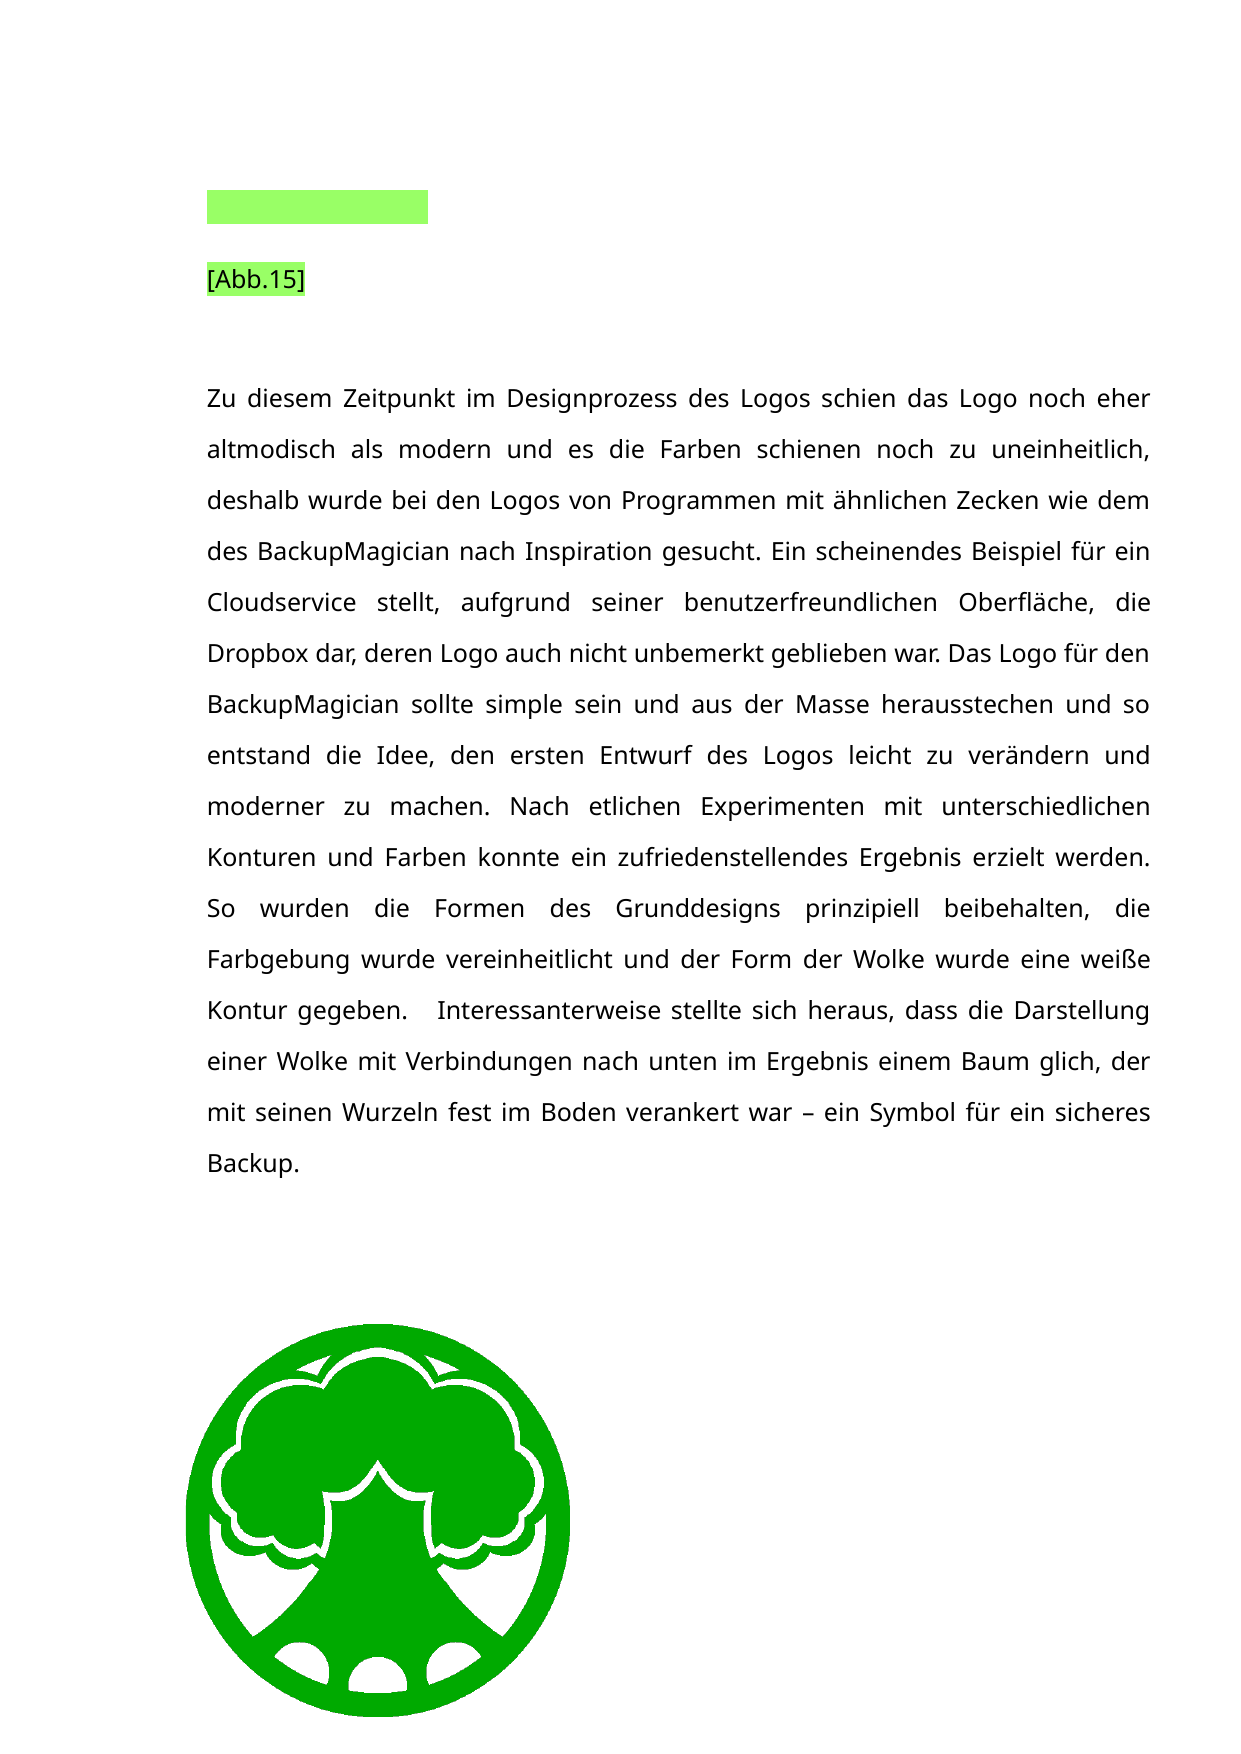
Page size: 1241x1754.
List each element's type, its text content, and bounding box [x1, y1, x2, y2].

picture [185, 1324, 570, 1717]
text [Abb.15] [207, 262, 1152, 296]
text Zu diesem Zeitpunkt im Designprozess des Logos schien das Logo noch eher altmodisch als modern und es die Farben schienen noch zu uneinheitlich, deshalb wurde bei den Logos von Programmen mit ähnlichen Zecken wie dem des BackupMagician nach Inspiration gesucht. Ein scheinendes Beispiel für ein Cloudservice stellt, aufgrund seiner benutzerfreundlichen Oberfläche, die Dropbox dar, deren Logo auch nicht unbemerkt geblieben war. Das Logo für den BackupMagician sollte simple sein und aus der Masse herausstechen und so entstand die Idee, den ersten Entwurf des Logos leicht zu verändern und moderner zu machen. Nach etlichen Experimenten mit unterschiedlichen Konturen und Farben konnte ein zufriedenstellendes Ergebnis erzielt werden. So wurden die Formen des Grunddesigns prinzipiell beibehalten, die Farbgebung wurde vereinheitlicht und der Form der Wolke wurde eine weiße Kontur gegeben. Interessanterweise stellte sich heraus, dass die Darstellung einer Wolke mit Verbindungen nach unten im Ergebnis einem Baum glich, der mit seinen Wurzeln fest im Boden verankert war – ein Symbol für ein sicheres Backup. [207, 380, 1152, 1180]
